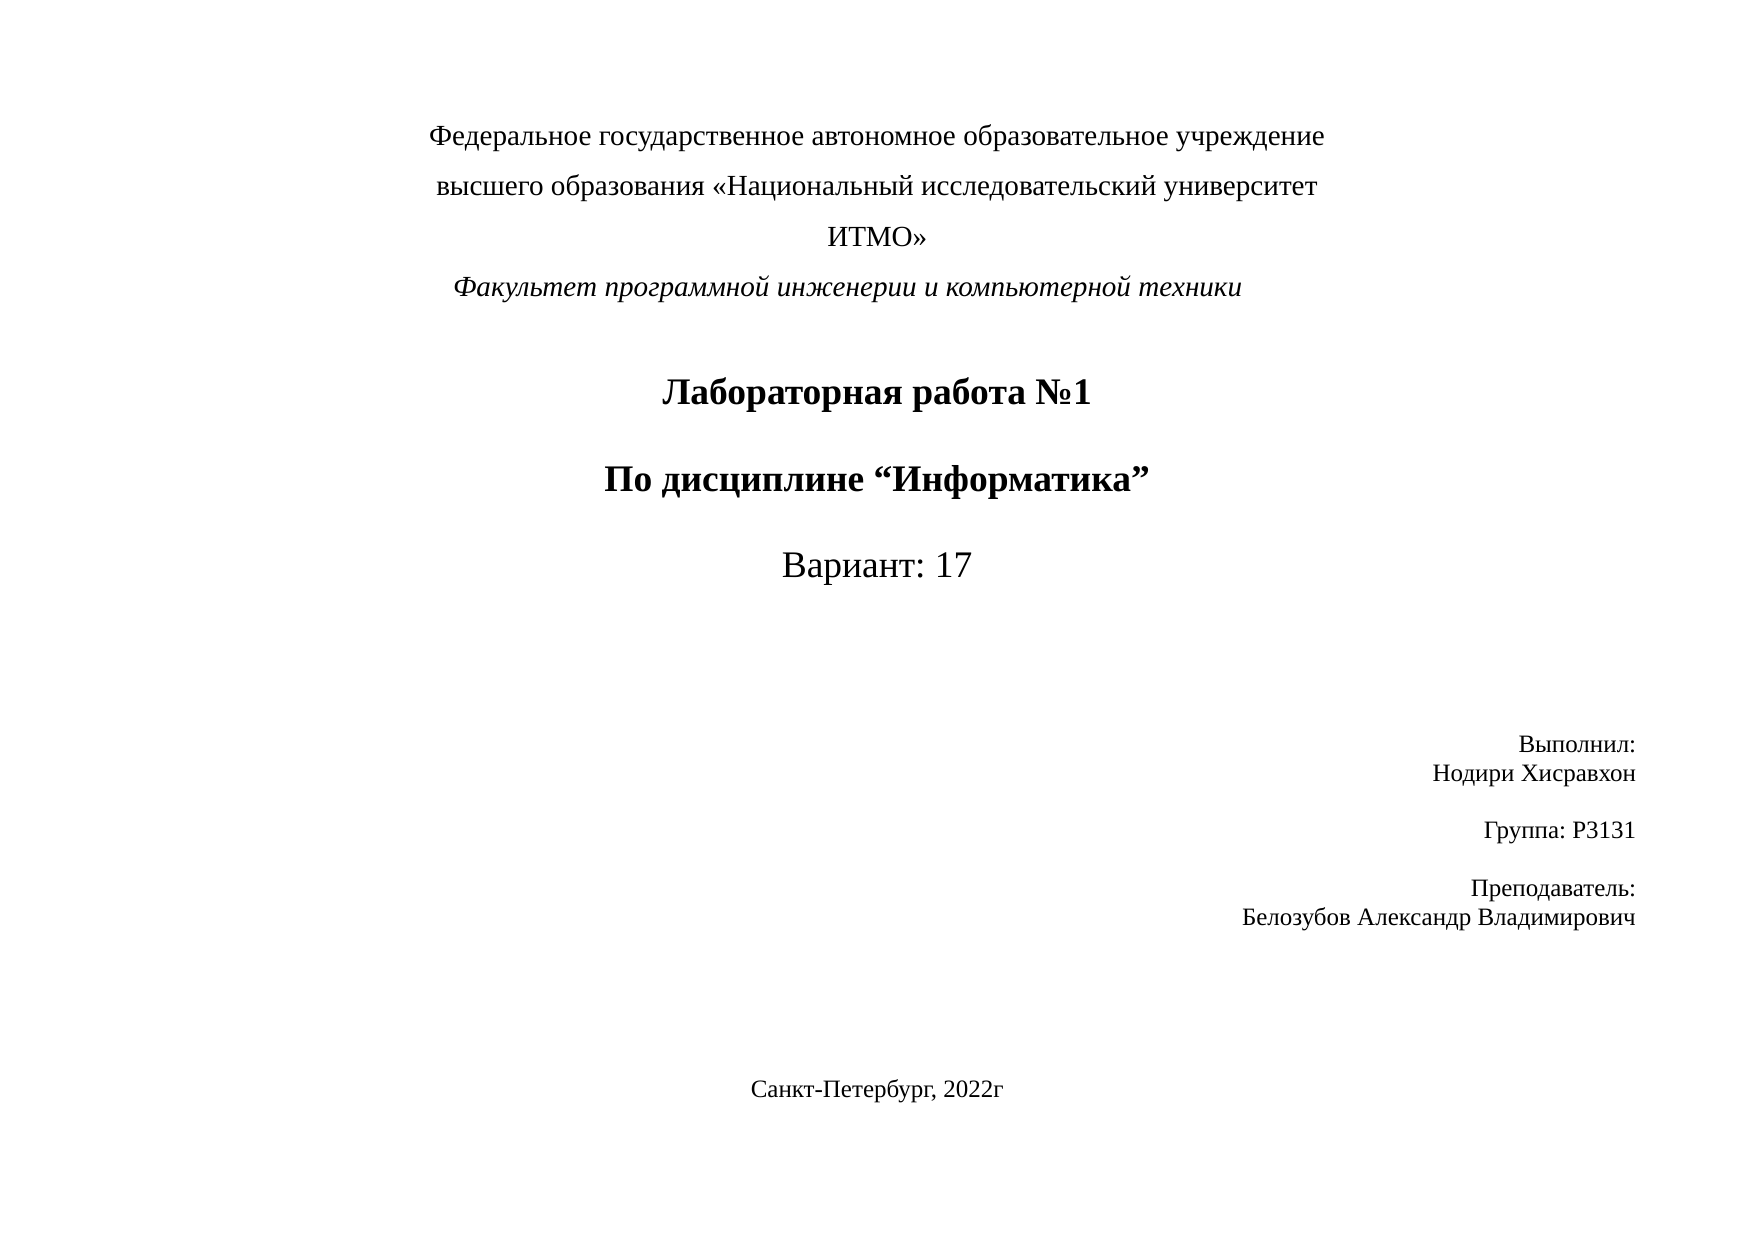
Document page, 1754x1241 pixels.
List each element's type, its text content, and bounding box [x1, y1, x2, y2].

text Факультет программной инженерии и компьютерной техники [59, 269, 1636, 303]
text высшего образования «Национальный исследовательский университет [118, 168, 1636, 202]
text Лабораторная работа №1 [118, 370, 1636, 413]
text Преподаватель: [118, 873, 1636, 902]
text Выполнил: [118, 729, 1636, 758]
text Группа: Р3131 [118, 815, 1636, 844]
text Белозубов Александр Владимирович [118, 902, 1636, 930]
text Санкт-Петербург, 2022г [118, 1074, 1636, 1103]
text По дисциплине “Информатика” [118, 456, 1636, 499]
text Федеральное государственное автономное образовательное учреждение [118, 118, 1636, 152]
text Вариант: 17 [118, 542, 1636, 585]
text ИТМО» [118, 219, 1636, 252]
text Нодири Хисравхон [118, 758, 1636, 787]
